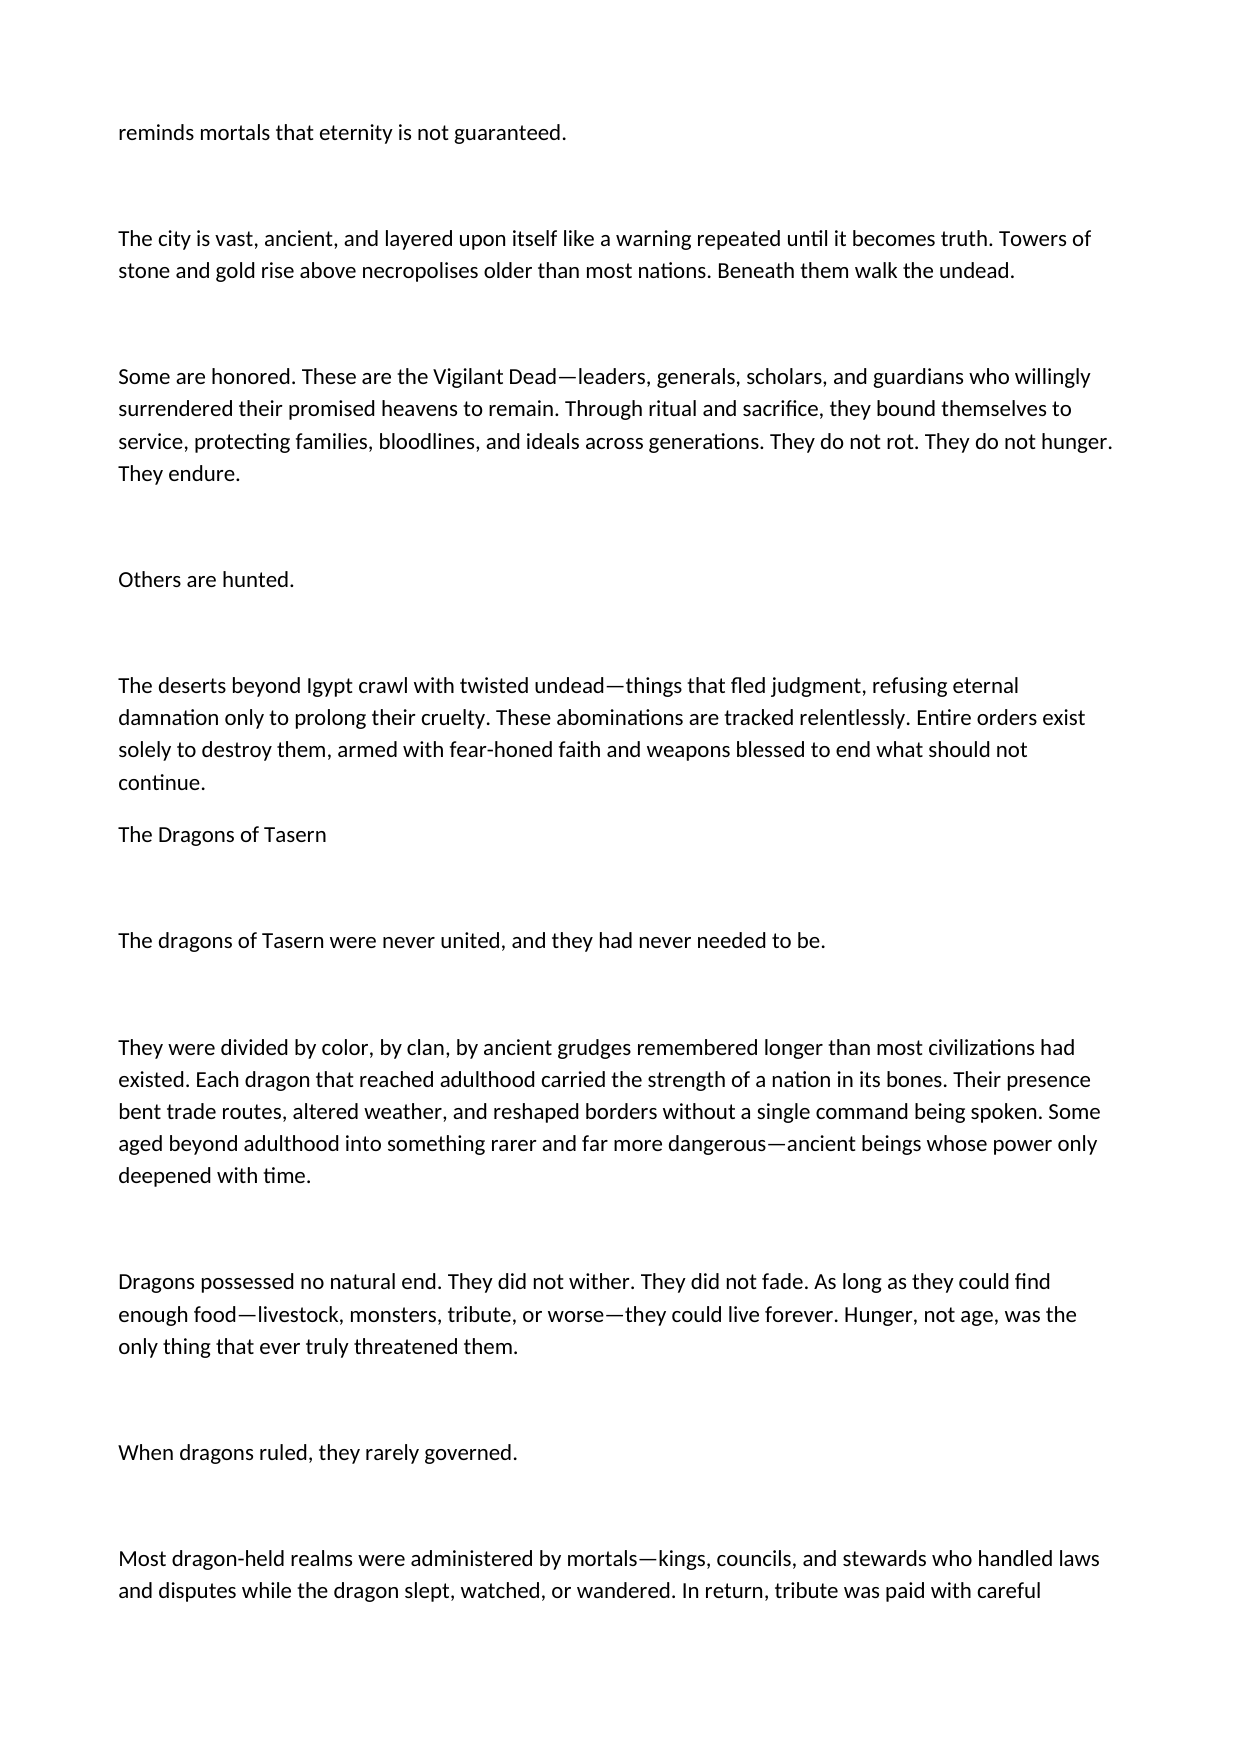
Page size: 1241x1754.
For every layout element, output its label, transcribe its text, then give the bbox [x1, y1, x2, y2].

text When dragons ruled, they rarely governed. [118, 1438, 1122, 1466]
text Most dragon-held realms were administered by mortals—kings, councils, and stewards who handled laws and disputes while the dragon slept, watched, or wandered. In return, tribute was paid with careful [118, 1544, 1122, 1604]
text Others are hunted. [118, 565, 1122, 593]
text reminds mortals that eternity is not guaranteed. [118, 118, 1122, 146]
text They were divided by color, by clan, by ancient grudges remembered longer than most civilizations had existed. Each dragon that reached adulthood carried the strength of a nation in its bones. Their presence bent trade routes, altered weather, and reshaped borders without a single command being spoken. Some aged beyond adulthood into something rarer and far more dangerous—ancient beings whose power only deepened with time. [118, 1033, 1122, 1189]
text The dragons of Tasern were never united, and they had never needed to be. [118, 927, 1122, 955]
text The city is vast, ancient, and layered upon itself like a warning repeated until it becomes truth. Towers of stone and gold rise above necropolises older than most nations. Beneath them walk the undead. [118, 224, 1122, 284]
text Some are honored. These are the Vigilant Dead—leaders, generals, scholars, and guardians who willingly surrendered their promised heavens to remain. Through ritual and sacrifice, they bound themselves to service, protecting families, bloodlines, and ideals across generations. They do not rot. They do not hunger. They endure. [118, 362, 1122, 487]
text Dragons possessed no natural end. They did not wither. They did not fade. As long as they could find enough food—livestock, monsters, tribute, or worse—they could live forever. Hunger, not age, was the only thing that ever truly threatened them. [118, 1267, 1122, 1360]
text The Dragons of Tasern [118, 821, 1122, 849]
text The deserts beyond Igypt crawl with twisted undead—things that fled judgment, refusing eternal damnation only to prolong their cruelty. These abominations are tracked relentlessly. Entire orders exist solely to destroy them, armed with fear-honed faith and weapons blessed to end what should not continue. [118, 671, 1122, 796]
